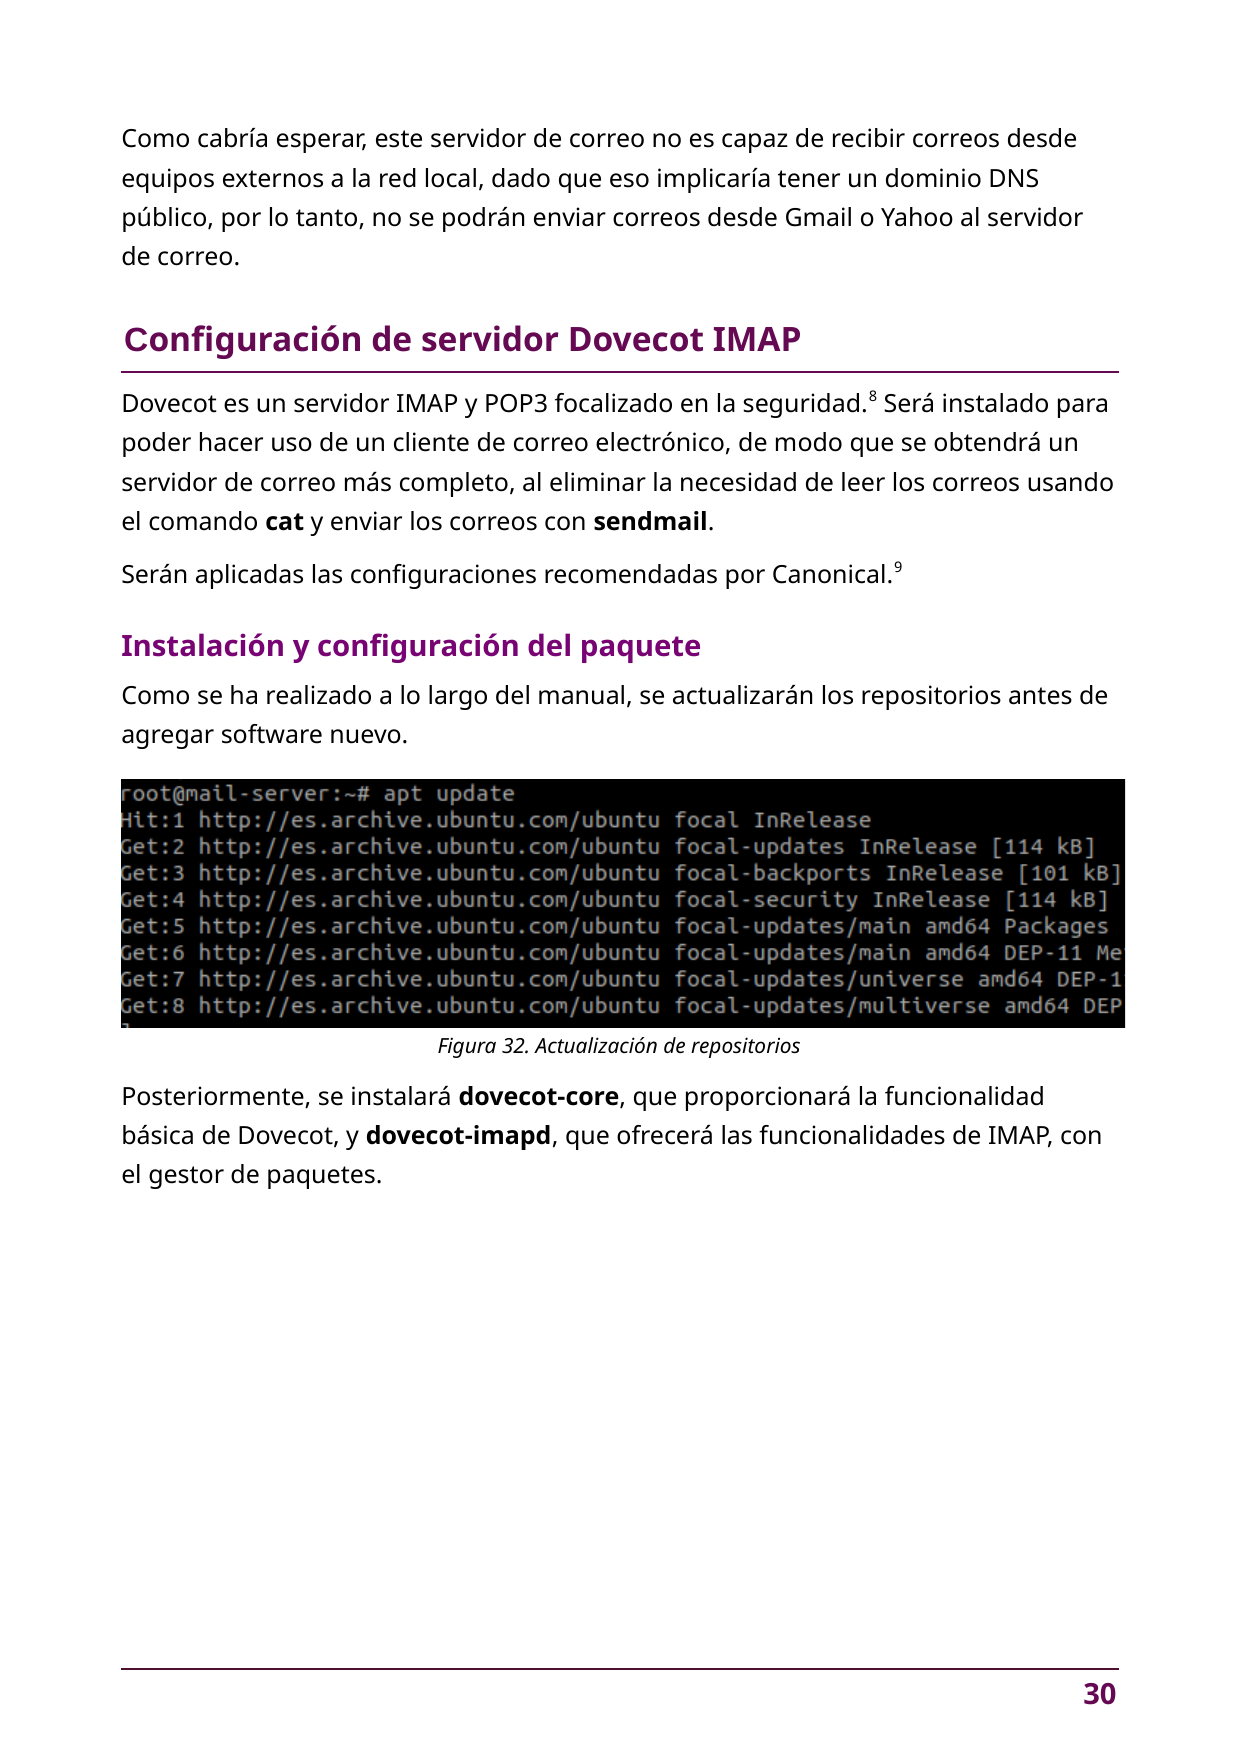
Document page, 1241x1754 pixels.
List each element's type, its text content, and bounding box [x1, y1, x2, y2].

text Figura 32. Actualización de repositorios [121, 1028, 1119, 1060]
text Serán aplicadas las configuraciones recomendadas por Canonical. [121, 557, 1119, 591]
text Dovecot es un servidor IMAP y POP3 focalizado en la seguridad. Será instalado para poder hacer uso de un cliente de correo electrónico, de modo que se obtendrá un servidor de correo más completo, al eliminar la necesidad de leer los correos usando el comando cat y enviar los correos con sendmail. [121, 386, 1119, 537]
text Posteriormente, se instalará dovecot-core, que proporcionará la funcionalidad básica de Dovecot, y dovecot-imapd, que ofrecerá las funcionalidades de IMAP, con el gestor de paquetes. [121, 1078, 1119, 1191]
subtitle Instalación y configuración del paquete [121, 625, 1119, 665]
text Como se ha realizado a lo largo del manual, se actualizarán los repositorios antes de agregar software nuevo. [121, 678, 1119, 751]
text [121, 771, 1119, 779]
subtitle Configuración de servidor Dovecot IMAP [121, 313, 1119, 371]
picture [121, 779, 1125, 1028]
text Como cabría esperar, este servidor de correo no es capaz de recibir correos desde equipos externos a la red local, dado que eso implicaría tener un dominio DNS público, por lo tanto, no se podrán enviar correos desde Gmail o Yahoo al servidor de correo. [121, 121, 1119, 273]
